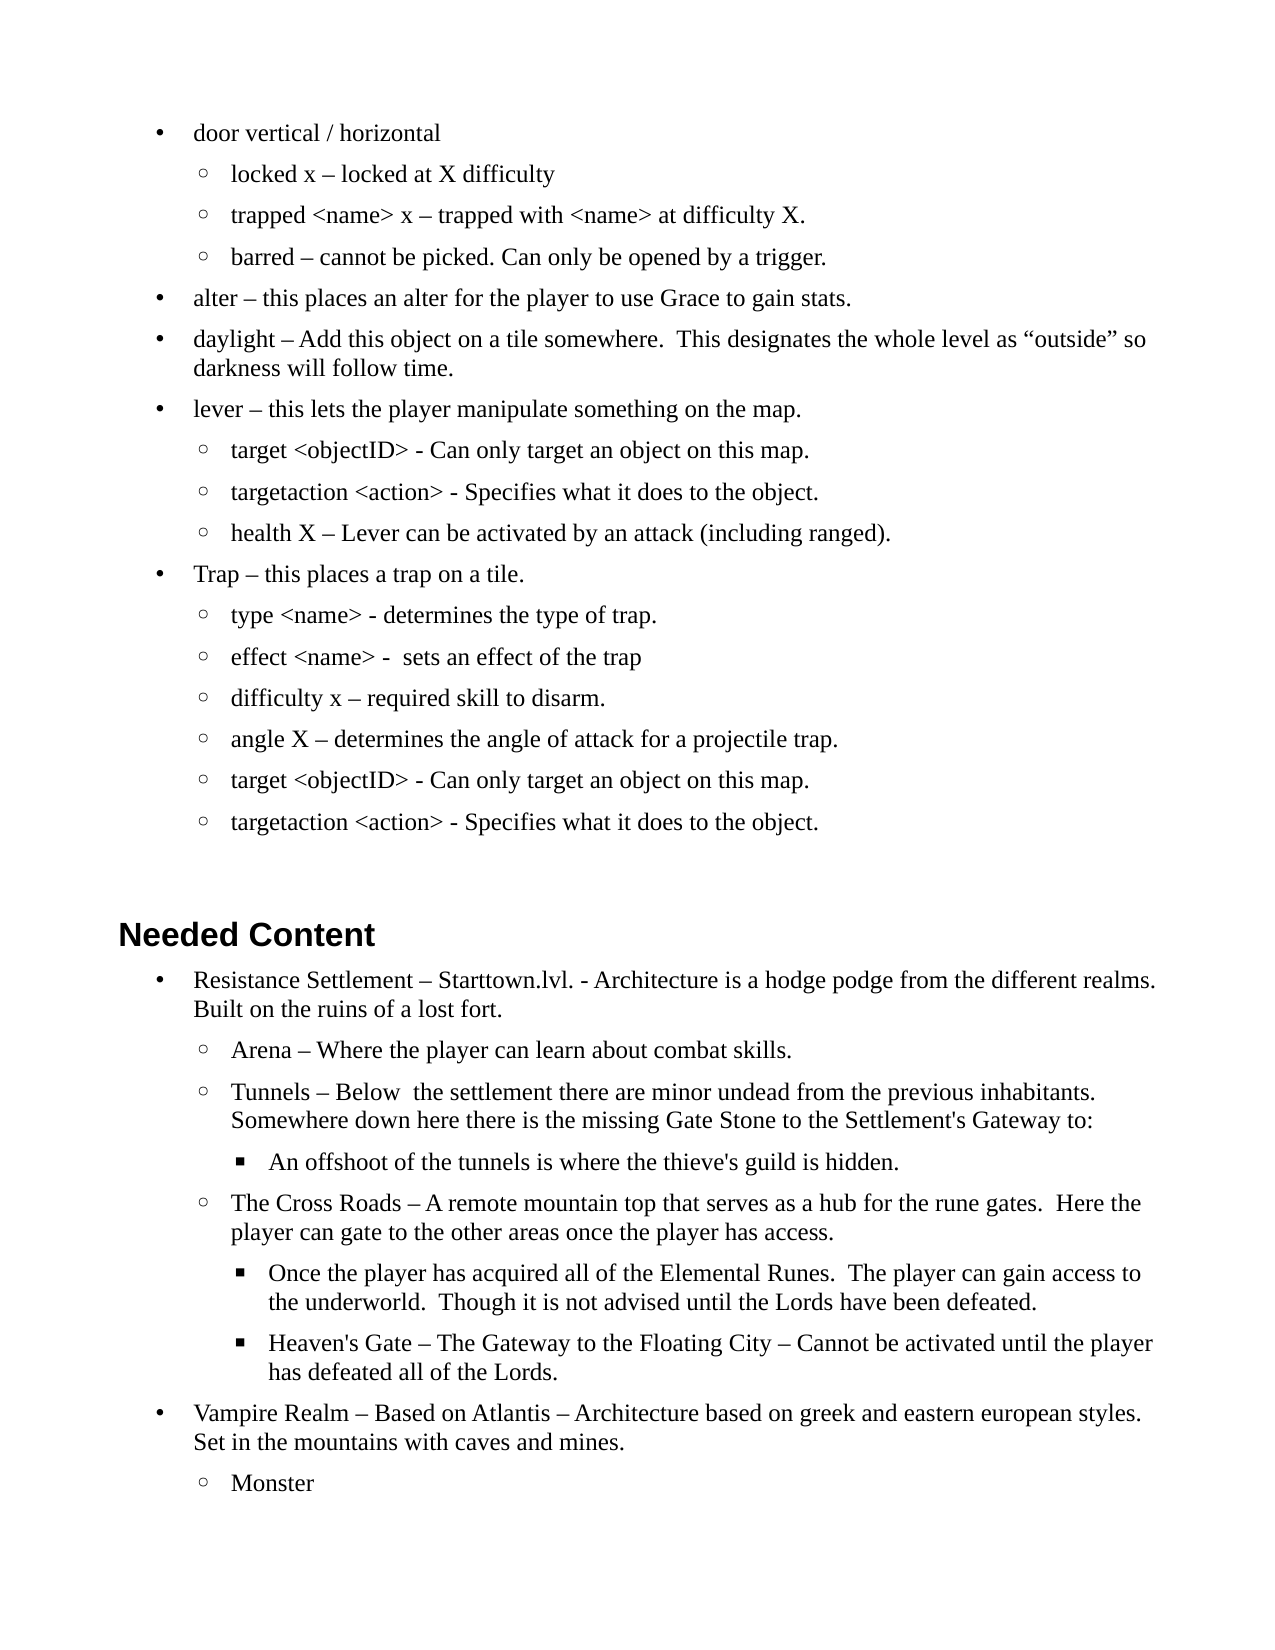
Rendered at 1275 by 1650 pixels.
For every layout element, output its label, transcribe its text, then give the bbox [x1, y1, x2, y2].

list targetaction <action> - Specifies what it does to the object. [193, 807, 1157, 836]
list targetaction <action> - Specifies what it does to the object. [193, 477, 1157, 506]
list The Cross Roads – A remote mountain top that serves as a hub for the rune gates. Here the player can gate to the other areas once the player has access. [193, 1188, 1157, 1246]
list Trap – this places a trap on a tile. [156, 559, 1157, 588]
list Heaven's Gate – The Gateway to the Floating City – Cannot be activated until the player has defeated all of the Lords. [231, 1328, 1157, 1386]
list target <objectID> - Can only target an object on this map. [193, 766, 1157, 794]
list alter – this places an alter for the player to use Grace to gain stats. [156, 283, 1157, 312]
list difficulty x – required skill to disarm. [193, 683, 1157, 712]
list door vertical / horizontal [156, 118, 1157, 147]
list angle X – determines the angle of attack for a projectile trap. [193, 724, 1157, 753]
list effect <name> - sets an effect of the trap [193, 642, 1157, 671]
list daylight – Add this object on a tile somewhere. This designates the whole level as “outside” so darkness will follow time. [156, 324, 1157, 382]
list locked x – locked at X difficulty [193, 159, 1157, 188]
list Tunnels – Below the settlement there are minor undead from the previous inhabitants. Somewhere down here there is the missing Gate Stone to the Settlement's Gateway to: [193, 1077, 1157, 1134]
list Monster [193, 1468, 1157, 1497]
list Vampire Realm – Based on Atlantis – Architecture based on greek and eastern european styles. Set in the mountains with caves and mines. [156, 1398, 1157, 1456]
list barred – cannot be picked. Can only be opened by a trigger. [193, 242, 1157, 271]
list Once the player has acquired all of the Elemental Runes. The player can gain access to the underworld. Though it is not advised until the Lords have been defeated. [231, 1258, 1157, 1316]
list Arena – Where the player can learn about combat skills. [193, 1036, 1157, 1064]
subtitle Needed Content [118, 914, 1157, 953]
list trapped <name> x – trapped with <name> at difficulty X. [193, 201, 1157, 229]
list type <name> - determines the type of trap. [193, 601, 1157, 629]
list Resistance Settlement – Starttown.lvl. - Architecture is a hodge podge from the different realms. Built on the ruins of a lost fort. [156, 966, 1157, 1023]
list target <objectID> - Can only target an object on this map. [193, 436, 1157, 464]
list lever – this lets the player manipulate something on the map. [156, 394, 1157, 423]
list health X – Lever can be activated by an attack (including ranged). [193, 518, 1157, 547]
list An offshoot of the tunnels is where the thieve's guild is hidden. [231, 1147, 1157, 1176]
